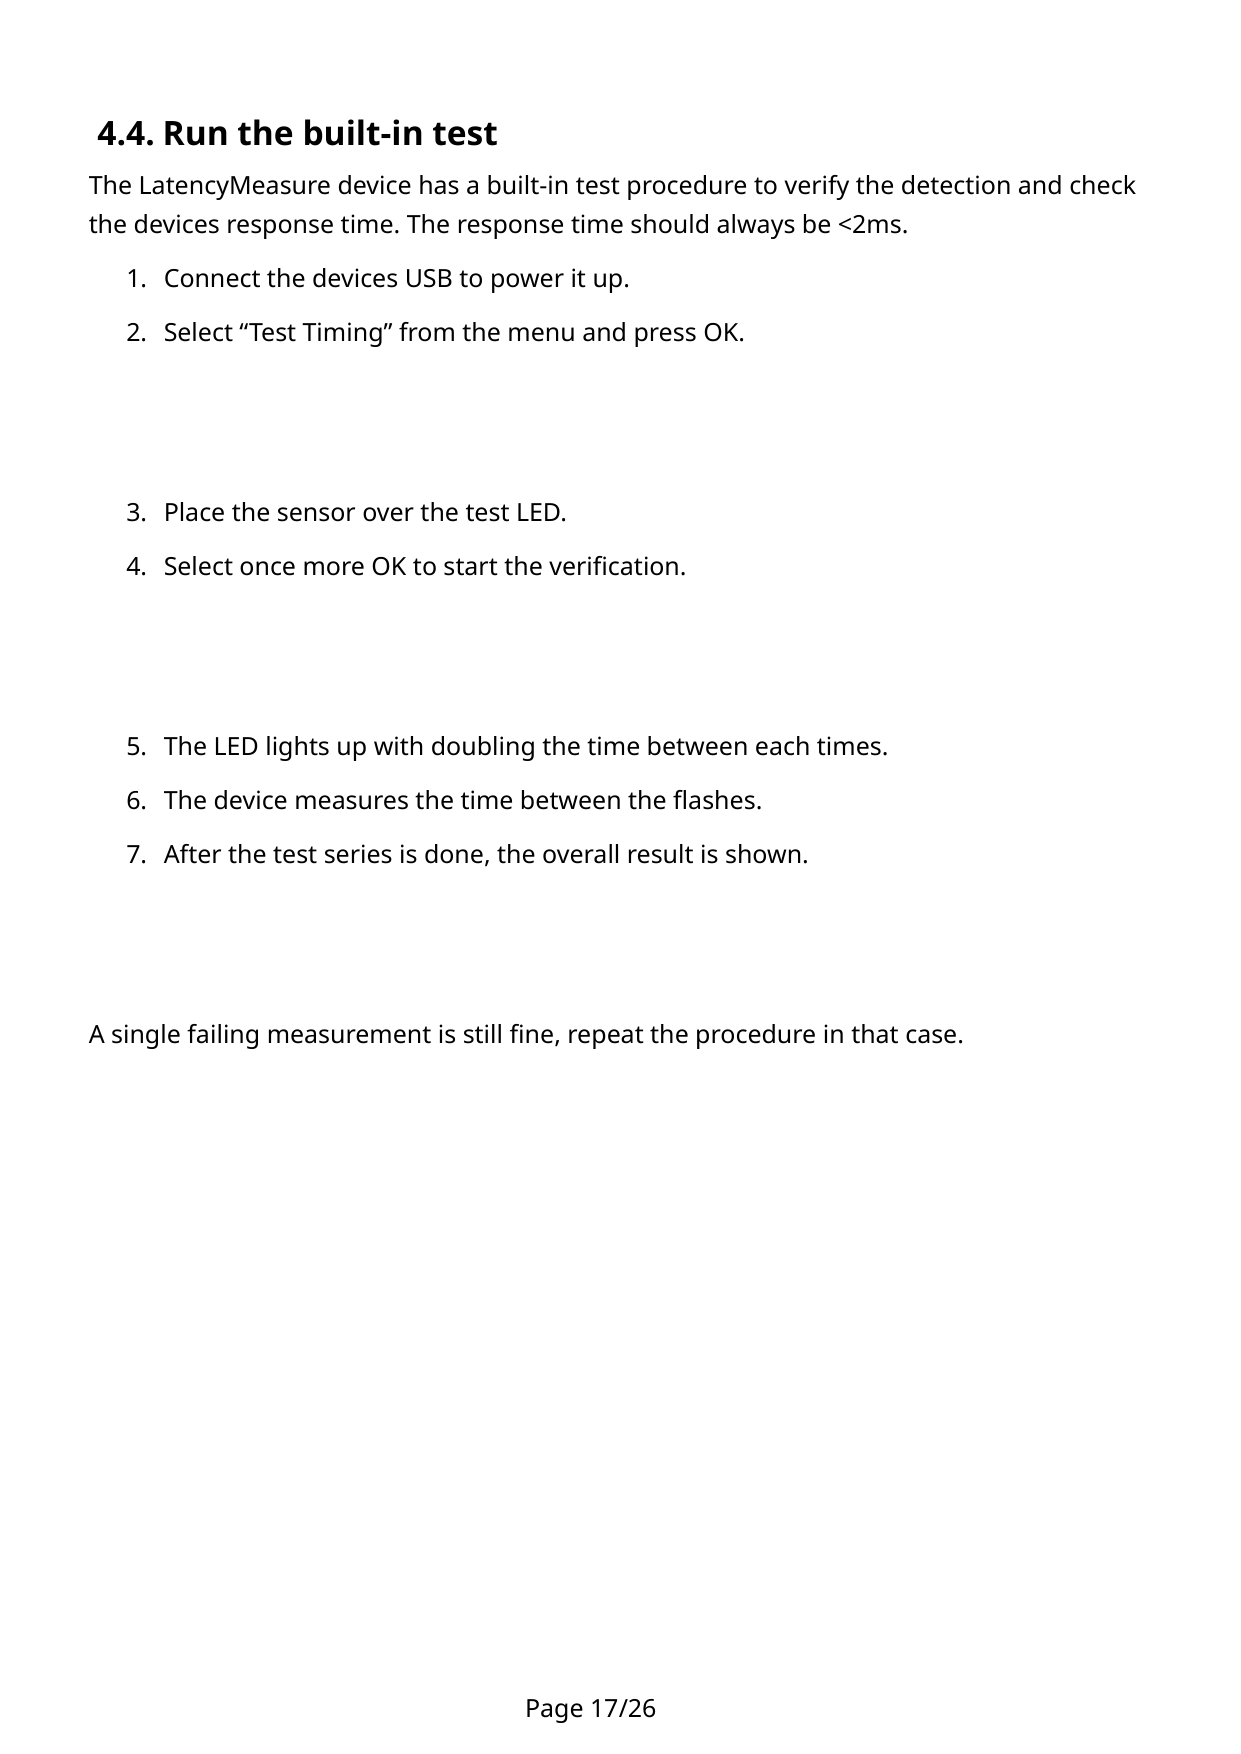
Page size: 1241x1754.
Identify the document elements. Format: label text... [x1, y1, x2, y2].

list The LED lights up with doubling the time between each times. [126, 729, 1152, 763]
list Select “Test Timing” from the menu and press OK. [126, 314, 1152, 475]
list The device measures the time between the flashes. [126, 783, 1152, 817]
list Select once more OK to start the verification. [126, 548, 1152, 709]
list After the test series is done, the overall result is shown. [126, 837, 1152, 997]
subtitle Run the built-in test [88, 109, 1152, 155]
text The LatencyMeasure device has a built-in test procedure to verify the detection and check the devices response time. The response time should always be <2ms. [88, 168, 1152, 241]
list Place the sensor over the test LED. [126, 495, 1152, 529]
text A single failing measurement is still fine, repeat the procedure in that case. [88, 1017, 1152, 1051]
list Connect the devices USB to power it up. [126, 261, 1152, 294]
